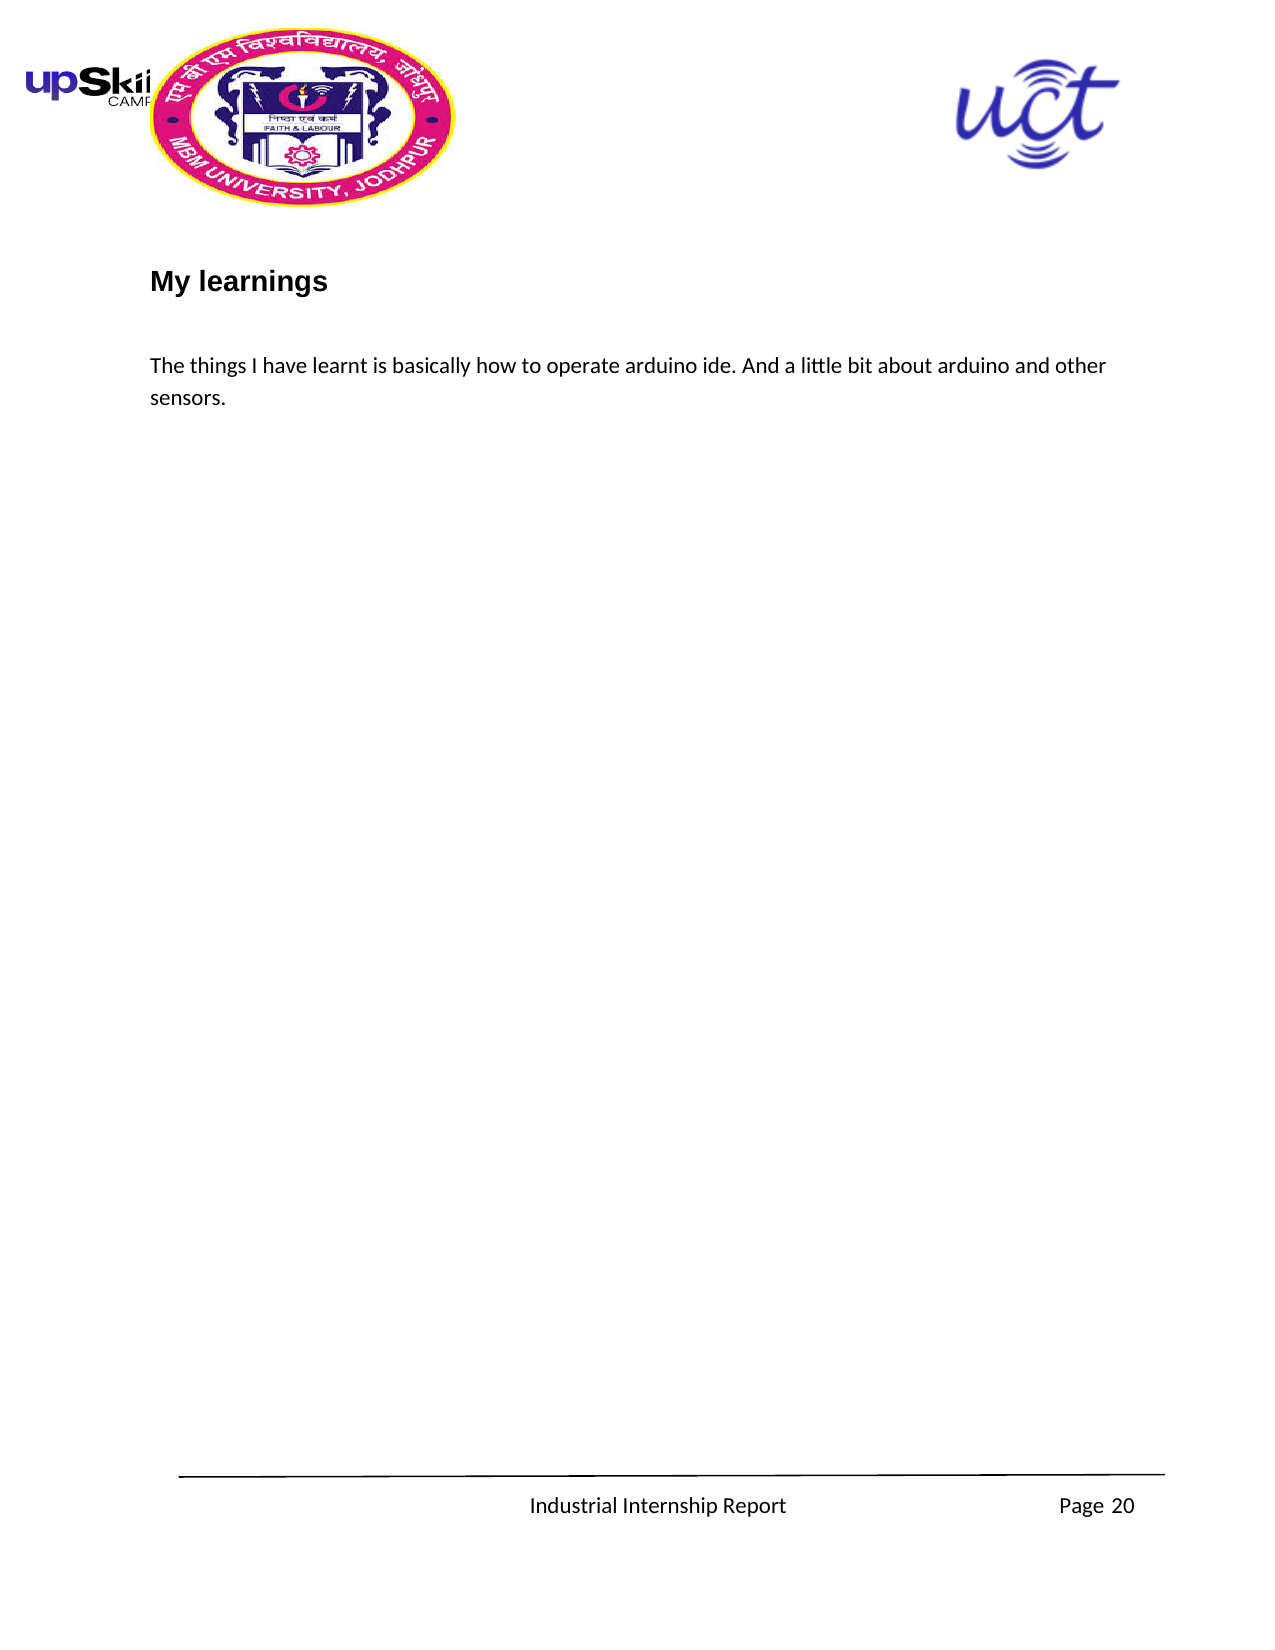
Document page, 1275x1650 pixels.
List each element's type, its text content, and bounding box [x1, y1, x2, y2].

text The things I have learnt is basically how to operate arduino ide. And a little bit about arduino and other sensors. [150, 351, 1134, 411]
subtitle My learnings [150, 264, 1134, 298]
